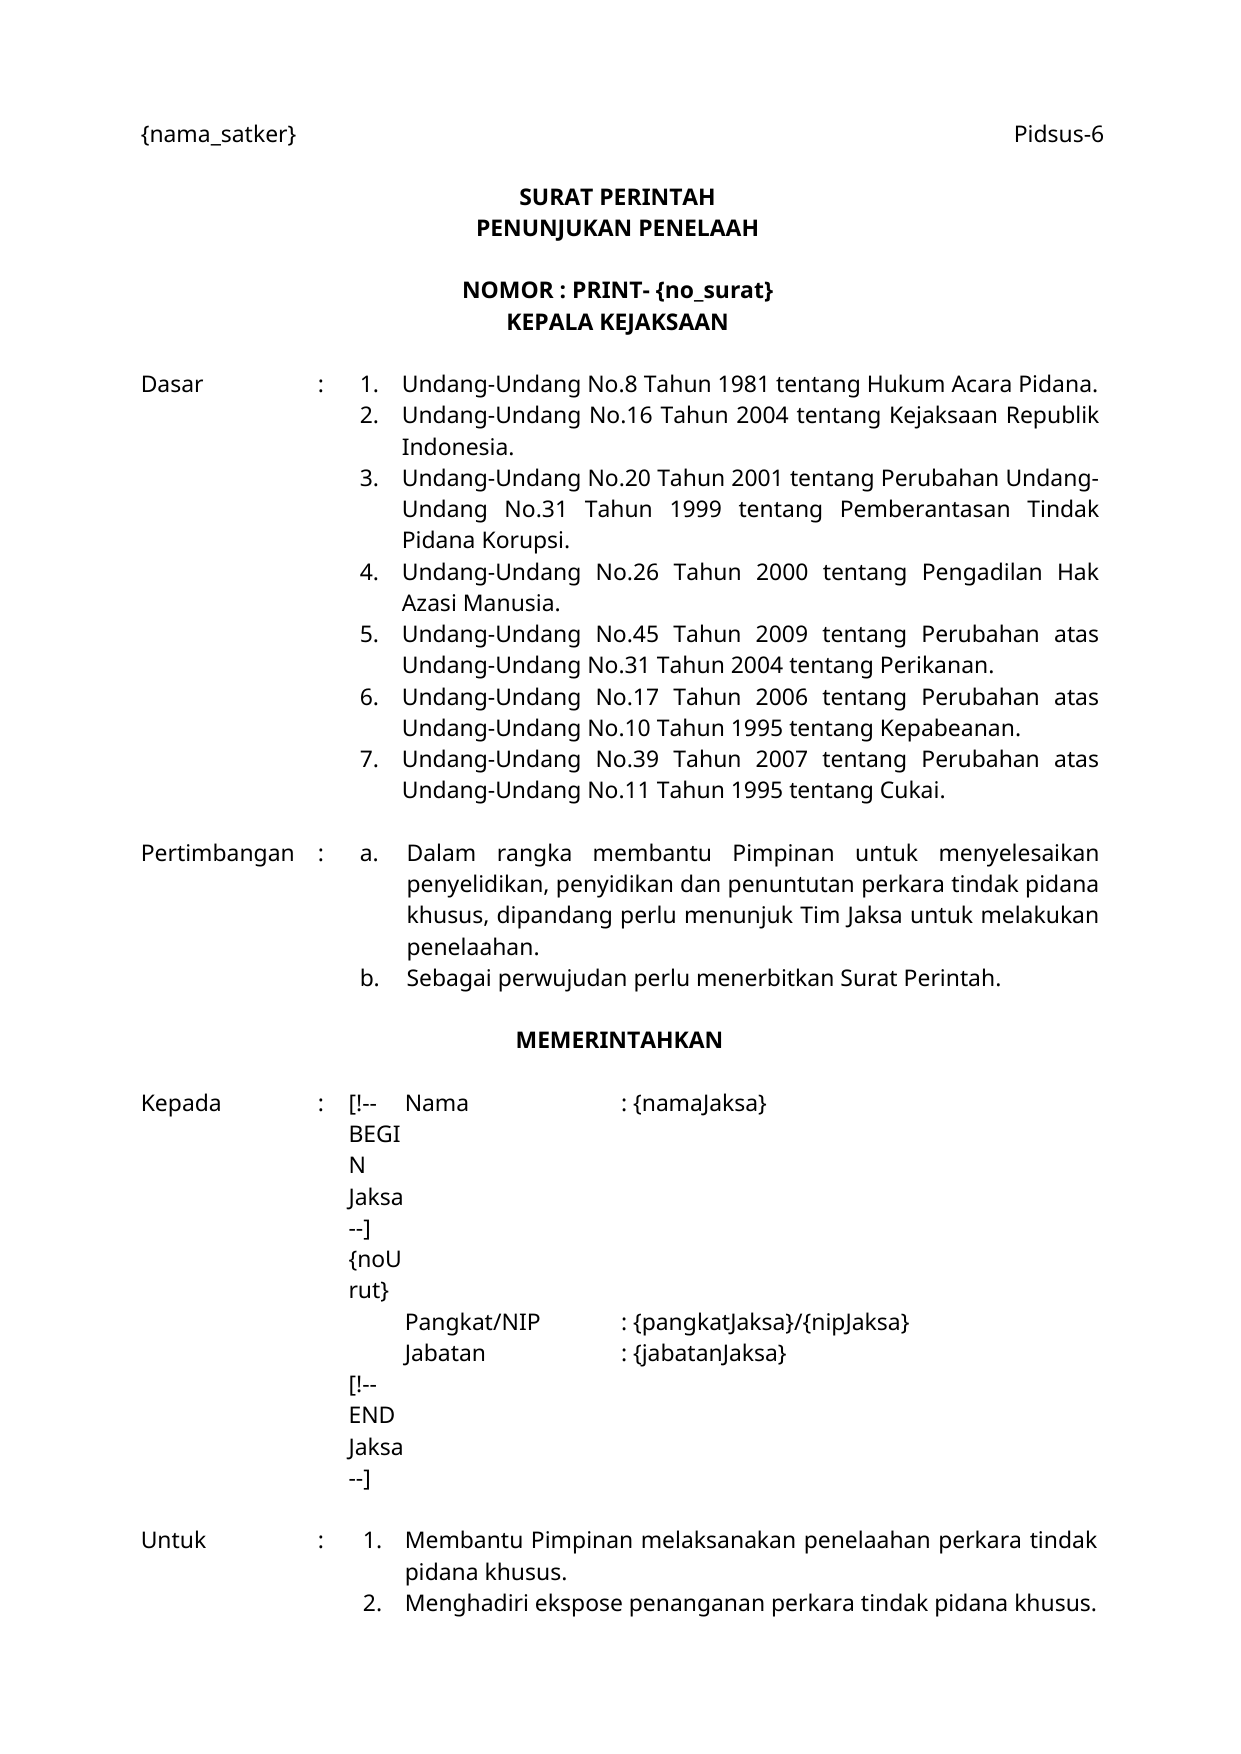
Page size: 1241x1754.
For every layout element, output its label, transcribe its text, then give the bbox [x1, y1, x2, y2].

table_header 1. [348, 368, 390, 399]
table_cell : {jabatanJaksa} [621, 1337, 1098, 1368]
table_header : [306, 368, 337, 837]
table_cell : [306, 837, 337, 1024]
table_header [118, 118, 1117, 181]
table_cell Pangkat/NIP [405, 1306, 621, 1337]
table_cell Pertimbangan [129, 837, 306, 1024]
table_cell KEPALA KEJAKSAAN [118, 306, 1117, 337]
table_cell Undang-Undang No.39 Tahun 2007 tentang Perubahan atas Undang-Undang No.11 Tahun 1995 tentang Cukai. [390, 743, 1109, 806]
table_cell MEMERINTAHKAN [129, 1024, 1109, 1087]
table_cell Undang-Undang No.20 Tahun 2001 tentang Perubahan Undang-Undang No.31 Tahun 1999 tentang Pemberantasan Tindak Pidana Korupsi. [390, 462, 1109, 556]
table_cell [621, 1368, 1098, 1493]
table_cell [1109, 368, 1117, 1618]
table_cell [405, 1368, 621, 1493]
table_header a. [348, 837, 395, 962]
table_header Pidsus-6 [912, 118, 1115, 149]
table_cell 6. [348, 681, 390, 743]
table_cell [337, 1087, 1109, 1524]
table_cell [!-- END Jaksa --] [348, 1368, 404, 1493]
table_cell [118, 337, 1117, 368]
table_cell b. [348, 962, 395, 993]
table_cell Undang-Undang No.17 Tahun 2006 tentang Perubahan atas Undang-Undang No.10 Tahun 1995 tentang Kepabeanan. [390, 681, 1109, 743]
table_cell Sebagai perwujudan perlu menerbitkan Surat Perintah. [395, 962, 1109, 993]
table_cell 3. [348, 462, 390, 556]
table_header [337, 368, 1109, 837]
table_cell 2. [351, 1587, 393, 1618]
table_header Dasar [129, 368, 306, 837]
table_header Dalam rangka membantu Pimpinan untuk menyelesaikan penyelidikan, penyidikan dan penuntutan perkara tindak pidana khusus, dipandang perlu menunjuk Tim Jaksa untuk melakukan penelaahan. [395, 837, 1109, 962]
table_cell 2. [348, 399, 390, 462]
table_header Nama [405, 1087, 621, 1306]
table_header {nama_satker} [129, 118, 853, 149]
table_cell [348, 1337, 404, 1368]
table_header [!-- BEGIN Jaksa --]{noUrut} [348, 1087, 404, 1306]
table_cell Jabatan [405, 1337, 621, 1368]
table_cell NOMOR : PRINT- {no_surat} [118, 274, 1117, 306]
table_cell [118, 368, 129, 1618]
table_cell 4. [348, 556, 390, 618]
table_cell : [306, 1087, 337, 1524]
table_cell SURAT PERINTAH PENUNJUKAN PENELAAH [118, 181, 1117, 243]
table_header : {namaJaksa} [621, 1087, 1098, 1306]
table_cell Kepada [129, 1087, 306, 1524]
table_header Membantu Pimpinan melaksanakan penelaahan perkara tindak pidana khusus. [393, 1524, 1109, 1587]
table_cell : [306, 1524, 337, 1618]
table_cell [337, 837, 1109, 1024]
table_cell Untuk [129, 1524, 306, 1618]
table_cell Menghadiri ekspose penanganan perkara tindak pidana khusus. [393, 1587, 1109, 1618]
table_cell : {pangkatJaksa}/{nipJaksa} [621, 1306, 1098, 1337]
table_cell [118, 243, 1117, 274]
table_cell Undang-Undang No.26 Tahun 2000 tentang Pengadilan Hak Azasi Manusia. [390, 556, 1109, 618]
table_cell [348, 1306, 404, 1337]
table_cell [337, 1524, 351, 1618]
table_cell 5. [348, 618, 390, 681]
table_cell Undang-Undang No.45 Tahun 2009 tentang Perubahan atas Undang-Undang No.31 Tahun 2004 tentang Perikanan. [390, 618, 1109, 681]
table_header 1. [351, 1524, 393, 1587]
table_cell 7. [348, 743, 390, 806]
table_header [853, 118, 912, 149]
table_cell Undang-Undang No.16 Tahun 2004 tentang Kejaksaan Republik Indonesia. [390, 399, 1109, 462]
table_header Undang-Undang No.8 Tahun 1981 tentang Hukum Acara Pidana. [390, 368, 1109, 399]
